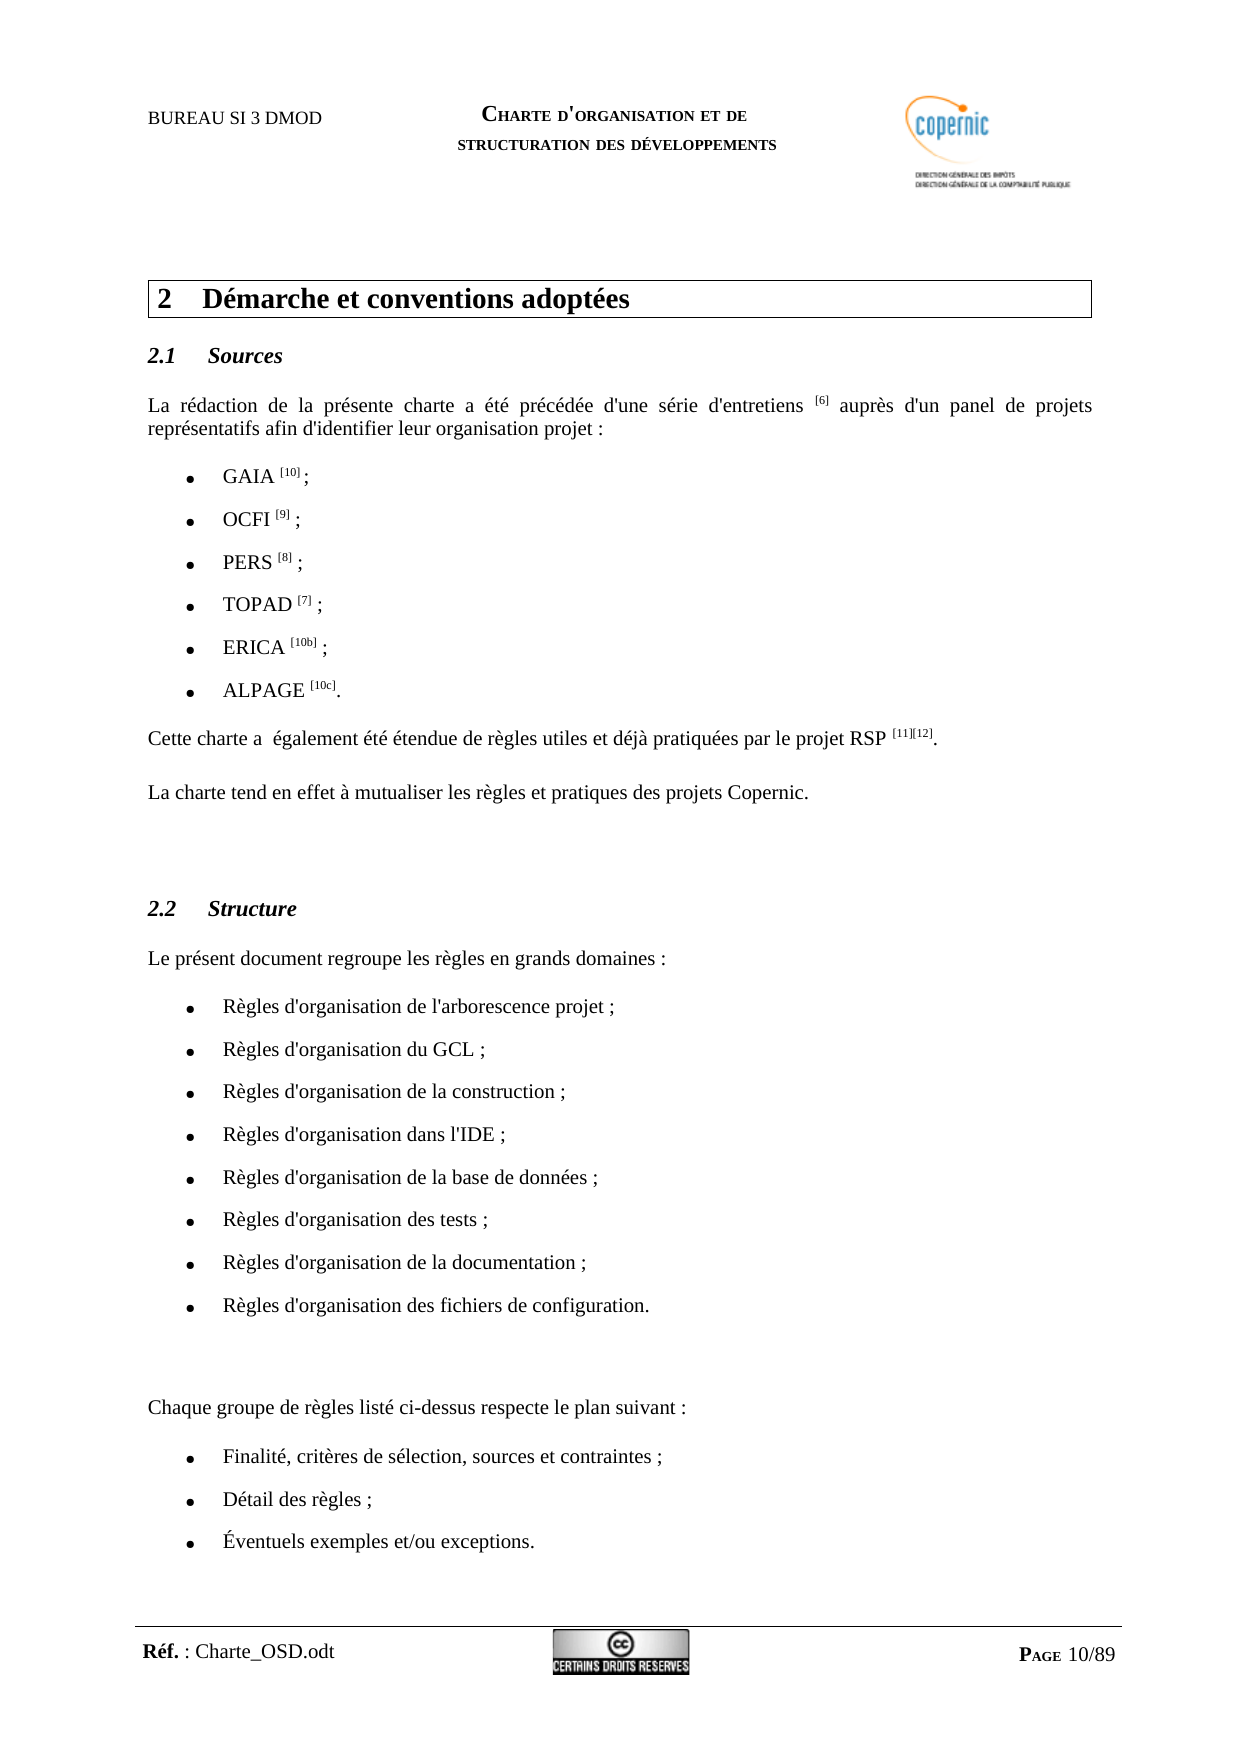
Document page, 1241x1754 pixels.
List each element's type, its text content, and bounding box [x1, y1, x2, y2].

picture [890, 84, 1087, 198]
list OCFI [9] ; [185, 508, 1092, 531]
list Règles d'organisation de la documentation ; [185, 1251, 1092, 1274]
list TOPAD [7] ; [185, 593, 1092, 616]
text Chaque groupe de règles listé ci-dessus respecte le plan suivant : [148, 1396, 1092, 1419]
text Cette charte a également été étendue de règles utiles et déjà pratiquées par le projet RSP [11][12]. [148, 727, 1092, 750]
list GAIA [10] ; [185, 465, 1092, 488]
list ALPAGE [10c]. [185, 678, 1092, 702]
list Règles d'organisation de l'arborescence projet ; [185, 995, 1092, 1018]
text Le présent document regroupe les règles en grands domaines : [148, 947, 1092, 970]
list Détail des règles ; [185, 1487, 1092, 1511]
subtitle Sources [148, 343, 1092, 369]
list Règles d'organisation dans l'IDE ; [185, 1123, 1092, 1146]
subtitle Démarche et conventions adoptées [149, 281, 1091, 317]
picture [552, 1629, 690, 1675]
list Règles d'organisation de la construction ; [185, 1080, 1092, 1103]
list Règles d'organisation des fichiers de configuration. [185, 1293, 1092, 1317]
list PERS [8] ; [185, 551, 1092, 574]
list Règles d'organisation du GCL ; [185, 1038, 1092, 1061]
list Règles d'organisation des tests ; [185, 1208, 1092, 1231]
list Finalité, critères de sélection, sources et contraintes ; [185, 1445, 1092, 1468]
text La rédaction de la présente charte a été précédée d'une série d'entretiens [6] auprès d'un panel de projets représentatifs afin d'identifier leur organisation projet : [148, 394, 1092, 440]
list Règles d'organisation de la base de données ; [185, 1166, 1092, 1189]
subtitle Structure [148, 896, 1092, 922]
list Éventuels exemples et/ou exceptions. [185, 1530, 1092, 1553]
list ERICA [10b] ; [185, 636, 1092, 659]
text La charte tend en effet à mutualiser les règles et pratiques des projets Copernic. [148, 781, 1092, 804]
